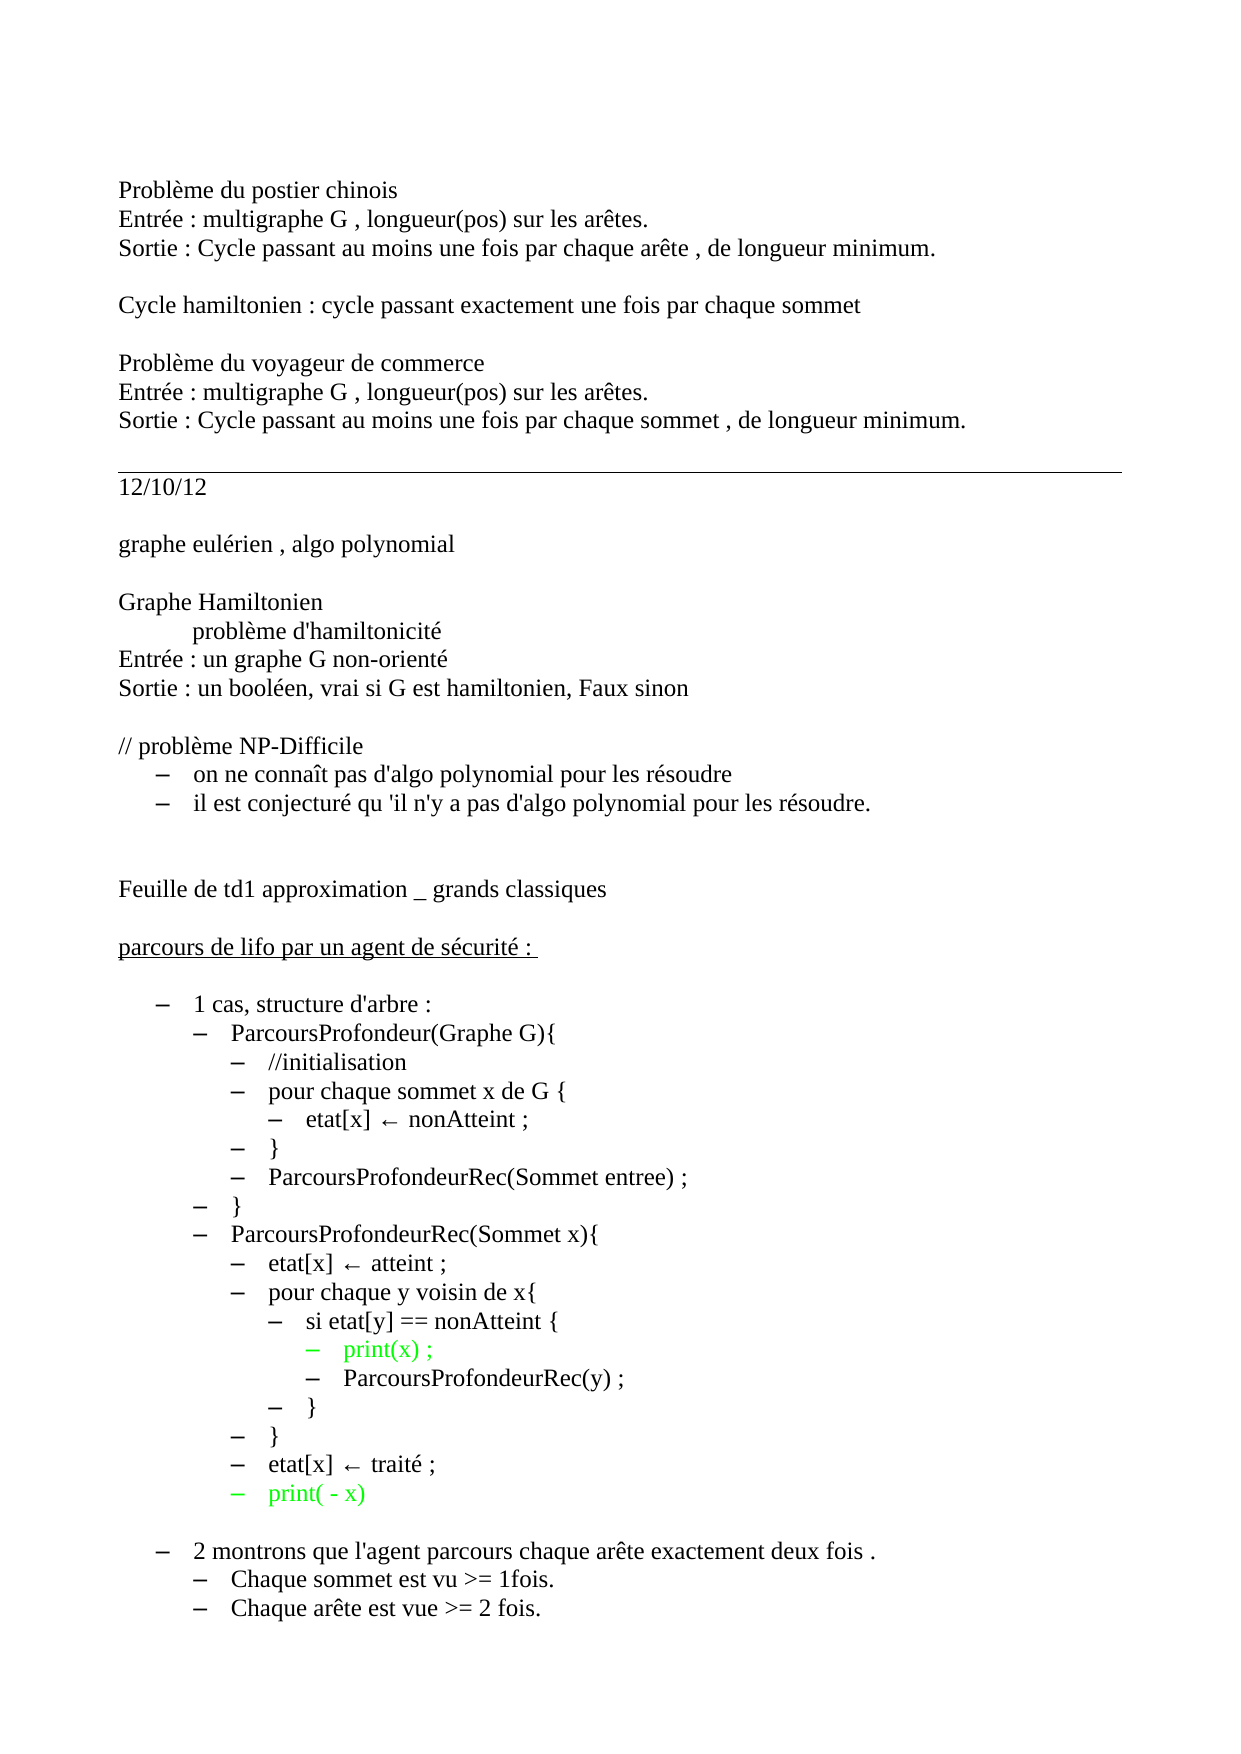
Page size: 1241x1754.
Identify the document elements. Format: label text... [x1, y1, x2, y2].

text Problème du voyageur de commerce [118, 348, 1122, 377]
list etat[x] ← atteint ; [231, 1248, 1122, 1277]
list } [268, 1392, 1122, 1421]
list pour chaque y voisin de x{ [231, 1277, 1122, 1306]
list ParcoursProfondeurRec(Sommet entree) ; [231, 1162, 1122, 1191]
list pour chaque sommet x de G { [231, 1076, 1122, 1104]
text Entrée : un graphe G non-orienté [118, 644, 1122, 673]
text // problème NP-Difficile [118, 731, 1122, 759]
list //initialisation [231, 1047, 1122, 1076]
text Sortie : un booléen, vrai si G est hamiltonien, Faux sinon [118, 673, 1122, 702]
list } [231, 1133, 1122, 1162]
list ParcoursProfondeurRec(y) ; [306, 1363, 1122, 1392]
list ParcoursProfondeur(Graphe G){ [193, 1018, 1122, 1047]
text parcours de lifo par un agent de sécurité : [118, 932, 1122, 961]
text Sortie : Cycle passant au moins une fois par chaque arête , de longueur minimum. [118, 233, 1122, 262]
text Entrée : multigraphe G , longueur(pos) sur les arêtes. [118, 377, 1122, 406]
list si etat[y] == nonAtteint { [268, 1306, 1122, 1334]
text graphe eulérien , algo polynomial [118, 529, 1122, 558]
list etat[x] ← traité ; [231, 1449, 1122, 1478]
text Feuille de td1 approximation _ grands classiques [118, 874, 1122, 903]
list Chaque arête est vue >= 2 fois. [193, 1593, 1122, 1622]
text Entrée : multigraphe G , longueur(pos) sur les arêtes. [118, 204, 1122, 233]
list } [231, 1421, 1122, 1449]
list etat[x] ← nonAtteint ; [268, 1104, 1122, 1133]
list 1 cas, structure d'arbre : [156, 989, 1122, 1018]
list on ne connaît pas d'algo polynomial pour les résoudre [156, 759, 1122, 788]
text Graphe Hamiltonien [118, 587, 1122, 616]
list } [193, 1191, 1122, 1219]
list print( - x) [231, 1478, 1122, 1507]
list Chaque sommet est vu >= 1fois. [193, 1564, 1122, 1593]
text problème d'hamiltonicité [118, 616, 1122, 644]
list ParcoursProfondeurRec(Sommet x){ [193, 1219, 1122, 1248]
text Cycle hamiltonien : cycle passant exactement une fois par chaque sommet [118, 291, 1122, 319]
text Problème du postier chinois [118, 176, 1122, 204]
list print(x) ; [306, 1334, 1122, 1363]
text 12/10/12 [118, 473, 1122, 501]
list 2 montrons que l'agent parcours chaque arête exactement deux fois . [156, 1536, 1122, 1564]
text Sortie : Cycle passant au moins une fois par chaque sommet , de longueur minimum. [118, 406, 1122, 434]
list il est conjecturé qu 'il n'y a pas d'algo polynomial pour les résoudre. [156, 788, 1122, 817]
